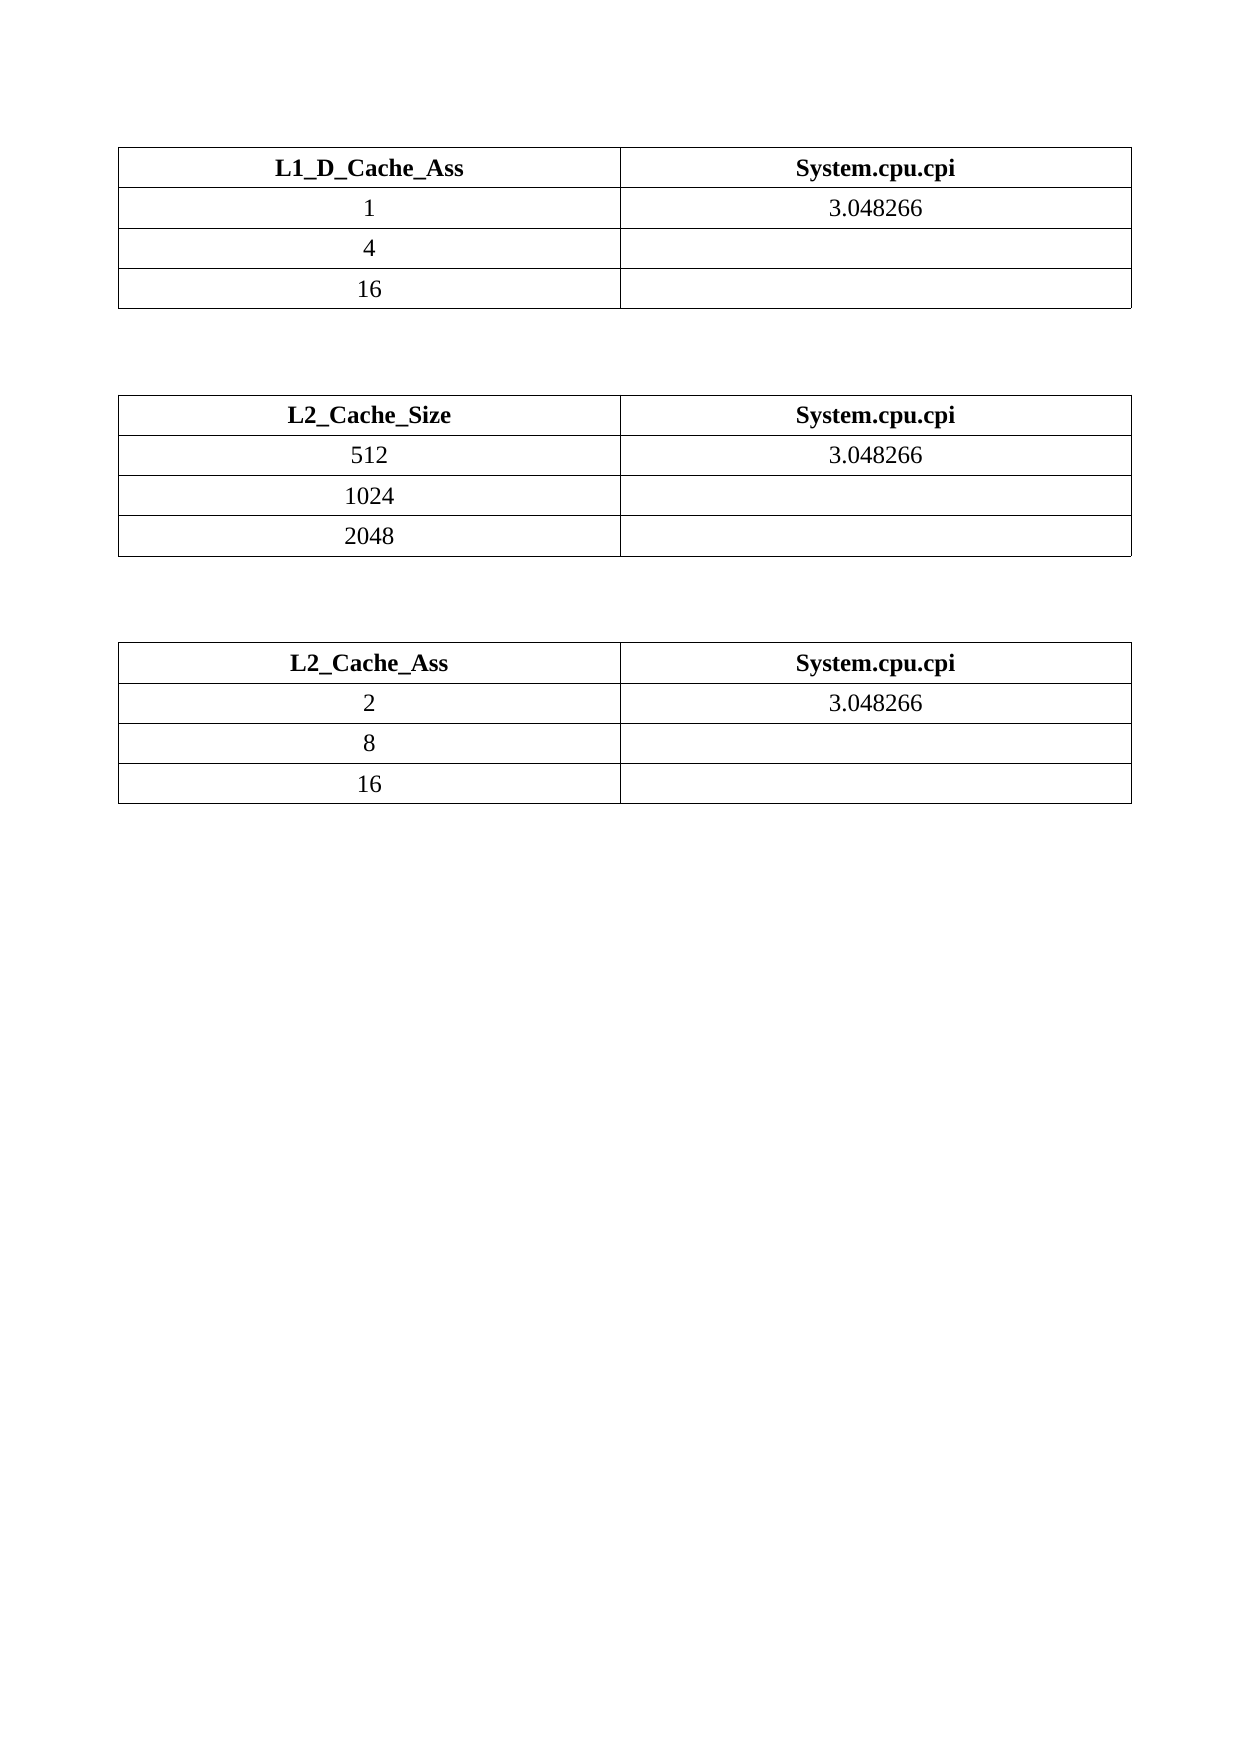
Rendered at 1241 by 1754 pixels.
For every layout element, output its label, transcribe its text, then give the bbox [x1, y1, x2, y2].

table_cell [621, 724, 1131, 763]
table_cell 16 [119, 269, 620, 308]
table_cell [621, 516, 1131, 556]
table_header L1_D_Cache_Ass [119, 148, 620, 187]
table_cell 8 [119, 724, 620, 763]
table_cell [621, 764, 1131, 803]
table_cell 3.048266 [621, 684, 1131, 723]
table_header System.cpu.cpi [621, 643, 1131, 682]
table_cell [621, 476, 1131, 515]
table_cell 2 [119, 684, 620, 723]
table_cell [621, 229, 1131, 268]
table_cell 512 [119, 436, 620, 475]
table_cell 1 [119, 188, 620, 227]
table_header System.cpu.cpi [621, 148, 1131, 187]
table_cell 3.048266 [621, 436, 1131, 475]
table_cell 4 [119, 229, 620, 268]
table_header L2_Cache_Ass [119, 643, 620, 682]
table_cell 2048 [119, 516, 620, 556]
table_cell 3.048266 [621, 188, 1131, 227]
table_cell [621, 269, 1131, 308]
table_header System.cpu.cpi [621, 396, 1131, 435]
table_cell 1024 [119, 476, 620, 515]
table_cell 16 [119, 764, 620, 803]
table_header L2_Cache_Size [119, 396, 620, 435]
